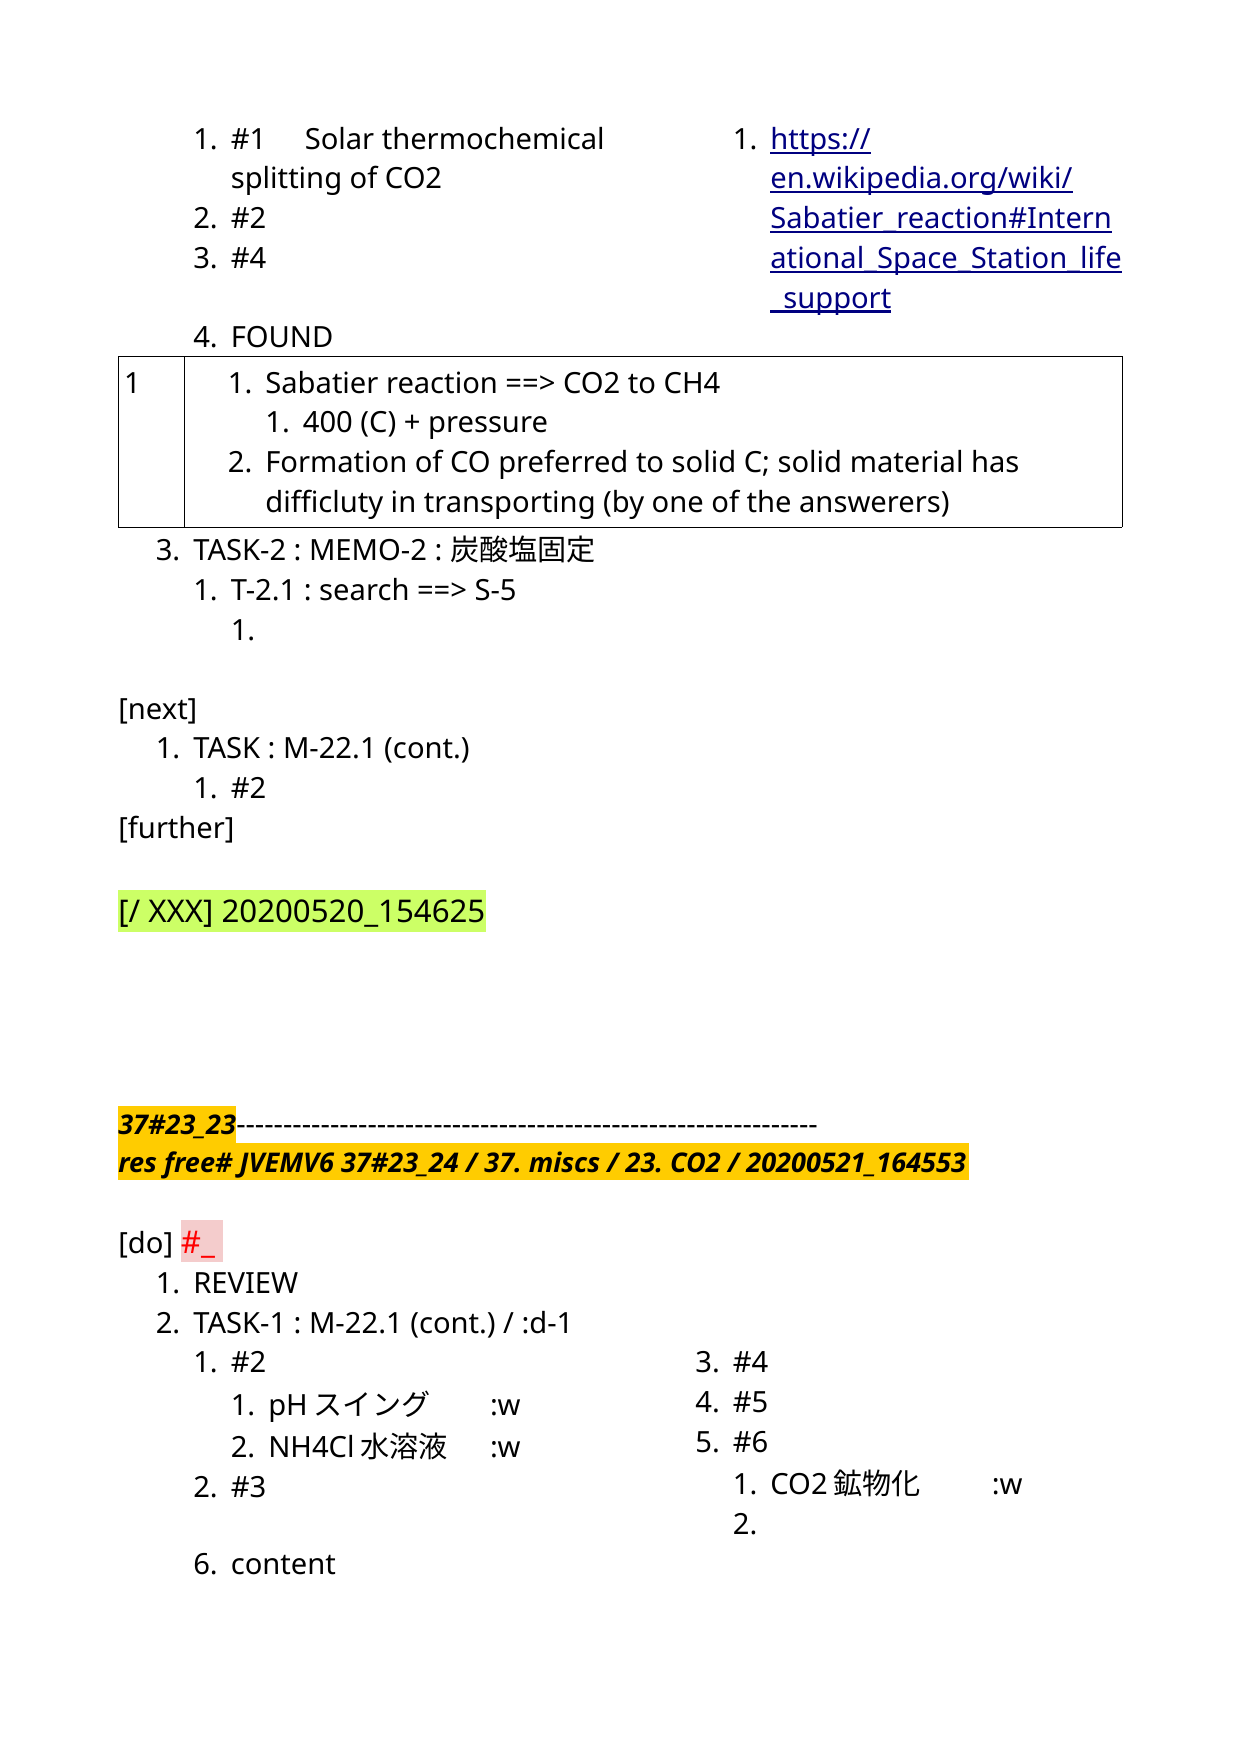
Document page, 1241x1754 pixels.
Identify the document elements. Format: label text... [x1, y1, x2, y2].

list TASK-1 : M-22.1 (cont.) / :d-1 [156, 1302, 1122, 1342]
list TASK : M-22.1 (cont.) [156, 728, 1122, 767]
text [/ XXX] 20200520_154625 [118, 847, 1122, 932]
list #1 Solar thermochemical splitting of CO2 [193, 118, 620, 197]
list #5 [695, 1381, 1122, 1421]
list FOUND [193, 317, 1122, 356]
list content [193, 1543, 1122, 1583]
list #3 [193, 1466, 620, 1506]
list REVIEW [156, 1262, 1122, 1302]
table_header 1 [119, 357, 184, 527]
text [next] [118, 688, 1122, 728]
list CO2鉱物化 :w [733, 1461, 1122, 1503]
list #2 [193, 767, 1122, 807]
text [do] #_ [118, 1220, 1122, 1262]
list #2 [193, 197, 620, 237]
text res free# JVEMV6 37#23_24 / 37. miscs / 23. CO2 / 20200521_164553 [118, 1143, 1122, 1180]
list #6 [695, 1421, 1122, 1461]
list #4 [695, 1342, 1122, 1381]
text [further] [118, 807, 1122, 847]
list T-2.1 : search ==> S-5 [193, 569, 1122, 609]
list #2 [193, 1342, 620, 1381]
list NH4Cl水溶液 :w [231, 1424, 620, 1466]
list pHスイング :w [231, 1381, 620, 1424]
list TASK-2 : MEMO-2 : 炭酸塩固定 [156, 528, 1122, 569]
table_header Sabatier reaction ==> CO2 to CH4 400 (C) + pressure Formation of CO preferred to solid C; solid material has difficluty in transporting (by one of the answerers) [185, 357, 1122, 527]
text 37#23_23-------------------------------------------------------------- [118, 1103, 1122, 1143]
list https://en.wikipedia.org/wiki/Sabatier_reaction#International_Space_Station_life_support [733, 118, 1122, 317]
list #4 [193, 237, 620, 277]
